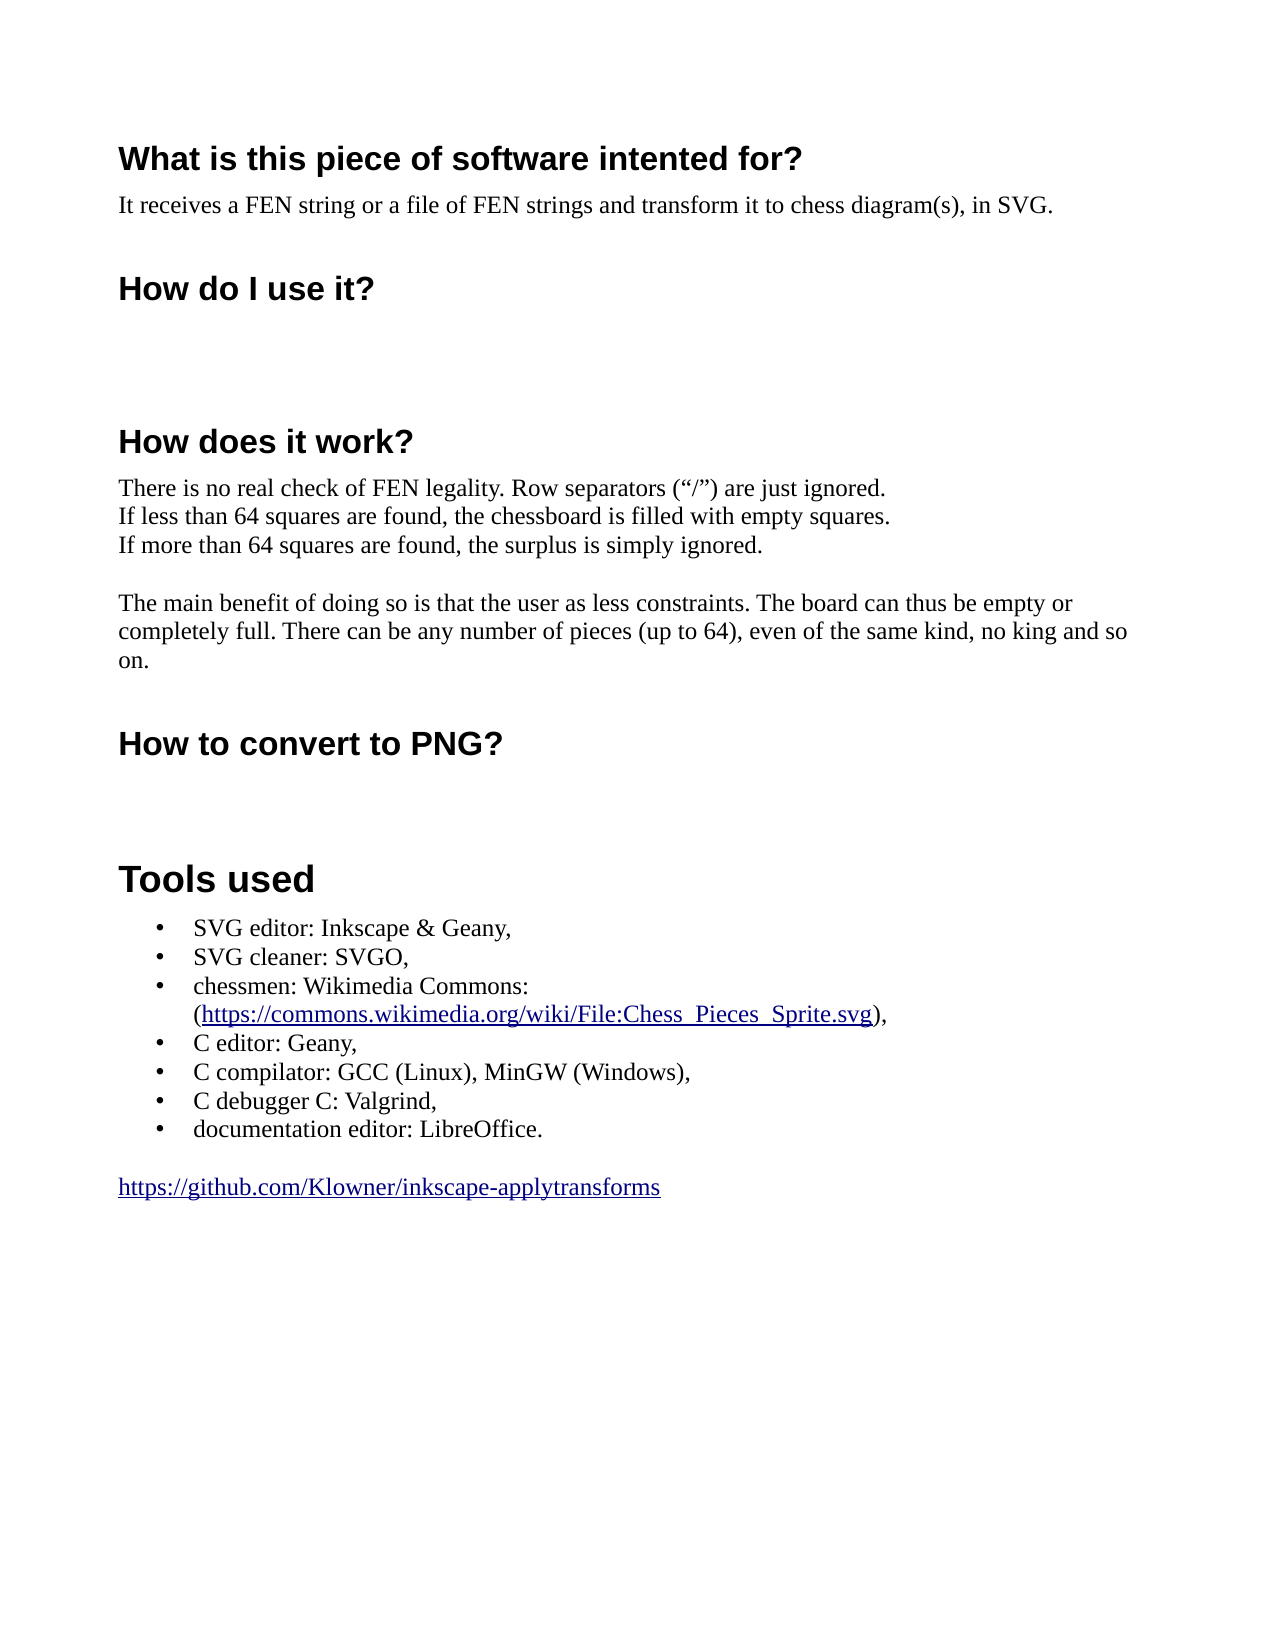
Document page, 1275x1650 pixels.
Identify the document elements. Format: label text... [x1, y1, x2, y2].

text If more than 64 squares are found, the surplus is simply ignored. [118, 530, 1157, 559]
subtitle What is this piece of software intented for? [118, 139, 1157, 178]
list C debugger C: Valgrind, [156, 1086, 1157, 1114]
subtitle Tools used [118, 857, 1157, 901]
list C compilator: GCC (Linux), MinGW (Windows), [156, 1057, 1157, 1086]
text It receives a FEN string or a file of FEN strings and transform it to chess diagram(s), in SVG. [118, 190, 1157, 219]
list documentation editor: LibreOffice. [156, 1114, 1157, 1143]
text There is no real check of FEN legality. Row separators (“/”) are just ignored. [118, 473, 1157, 501]
text The main benefit of doing so is that the user as less constraints. The board can thus be empty or completely full. There can be any number of pieces (up to 64), even of the same kind, no king and so on. [118, 588, 1157, 674]
text If less than 64 squares are found, the chessboard is filled with empty squares. [118, 501, 1157, 530]
list SVG editor: Inkscape & Geany, [156, 913, 1157, 942]
text https://github.com/Klowner/inkscape-applytransforms [118, 1172, 1157, 1201]
list C editor: Geany, [156, 1028, 1157, 1057]
subtitle How do I use it? [118, 268, 1157, 307]
subtitle How to convert to PNG? [118, 723, 1157, 762]
subtitle How does it work? [118, 422, 1157, 460]
list SVG cleaner: SVGO, [156, 942, 1157, 971]
list chessmen: Wikimedia Commons:(https://commons.wikimedia.org/wiki/File:Chess_Pieces_Sprite.svg), [156, 971, 1157, 1028]
